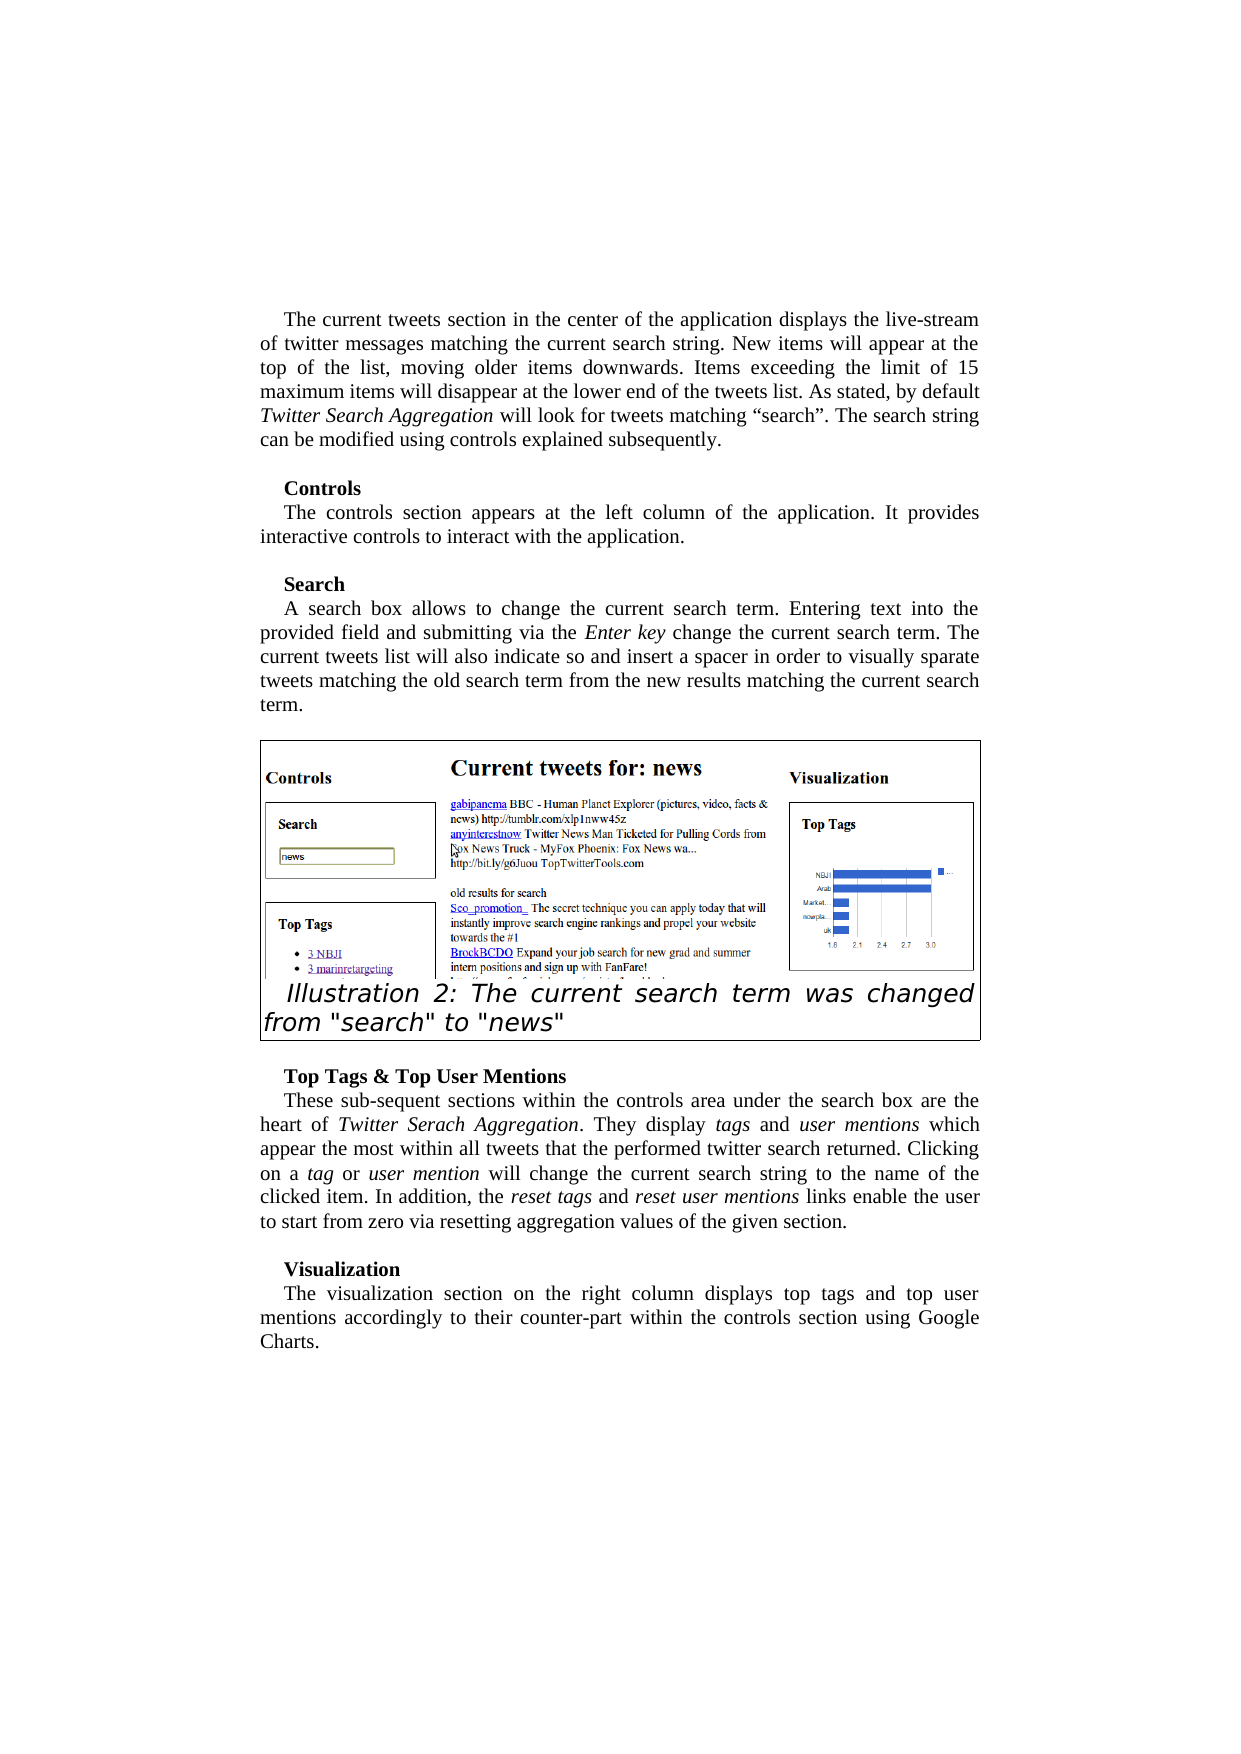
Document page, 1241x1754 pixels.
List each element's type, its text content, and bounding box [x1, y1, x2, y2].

text Controls [260, 476, 980, 499]
text Illustration 2: The current search term was changed from "search" to "news" [263, 979, 977, 1037]
text A search box allows to change the current search term. Entering text into the provided field and submitting via the Enter key change the current search term. The current tweets list will also indicate so and insert a spacer in order to visually sparate tweets matching the old search term from the new results matching the current search term. [260, 596, 980, 716]
text Search [260, 572, 980, 596]
text These sub-sequent sections within the controls area under the search box are the heart of Twitter Serach Aggregation. They display tags and user mentions which appear the most within all tweets that the performed twitter search returned. Clicking on a tag or user mention will change the current search string to the name of the clicked item. In addition, the reset tags and reset user mentions links enable the user to start from zero via resetting aggregation values of the given section. [260, 1088, 980, 1233]
picture [263, 755, 978, 979]
text Top Tags & Top User Mentions [260, 1064, 980, 1088]
text Visualization [260, 1257, 980, 1281]
text The visualization section on the right column displays top tags and top user mentions accordingly to their counter-part within the controls section using Google Charts. [260, 1281, 980, 1353]
text The current tweets section in the center of the application displays the live-stream of twitter messages matching the current search string. New items will appear at the top of the list, moving older items downwards. Items exceeding the limit of 15 maximum items will disappear at the lower end of the tweets list. As stated, by default Twitter Search Aggregation will look for tweets matching “search”. The search string can be modified using controls explained subsequently. [260, 307, 980, 451]
text The controls section appears at the left column of the application. It provides interactive controls to interact with the application. [260, 499, 980, 548]
